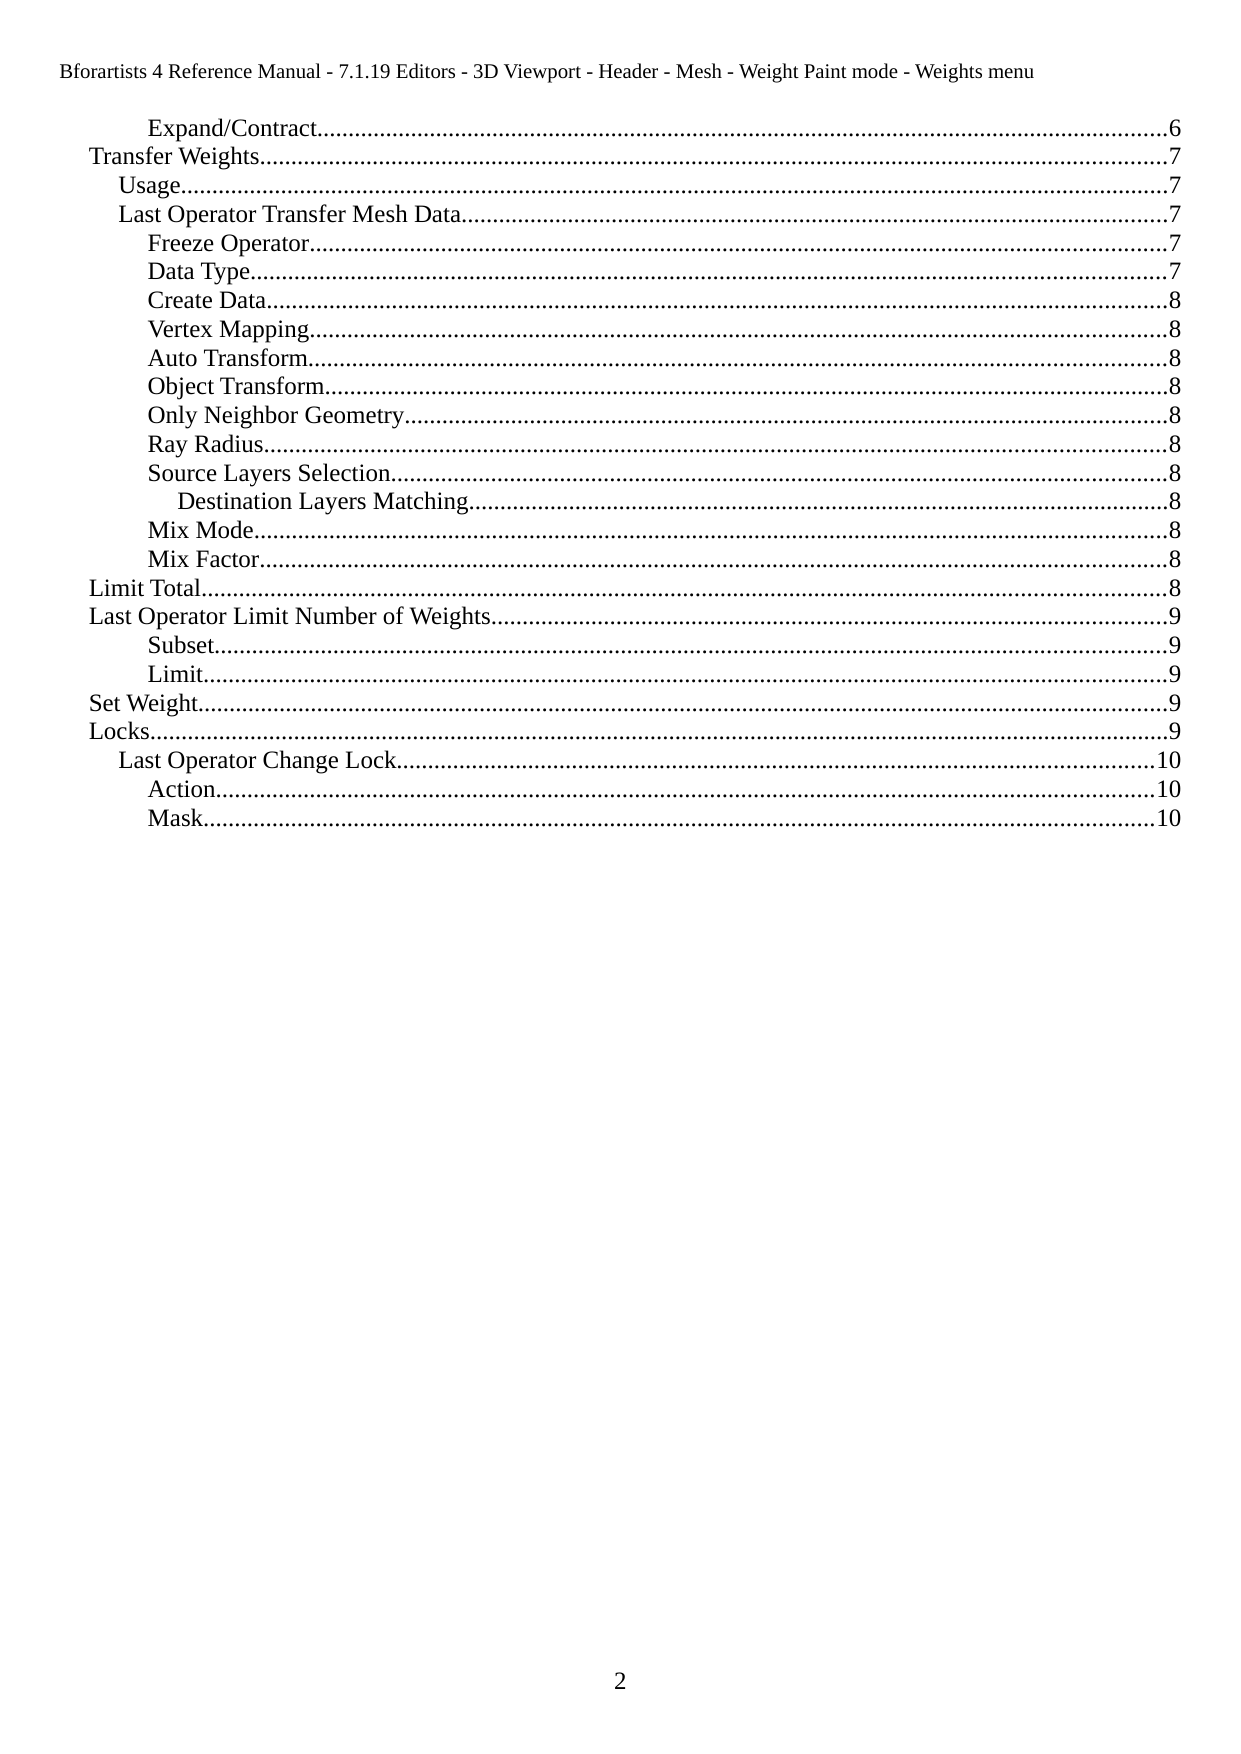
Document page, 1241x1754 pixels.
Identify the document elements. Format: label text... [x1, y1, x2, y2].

text Data Type 7 [147, 256, 1181, 285]
text Mix Factor 8 [147, 544, 1181, 573]
text Auto Transform 8 [147, 343, 1181, 371]
text Create Data 8 [147, 285, 1181, 314]
text Subset 9 [147, 630, 1181, 659]
text Last Operator Transfer Mesh Data 7 [118, 199, 1181, 228]
text Locks 9 [88, 716, 1181, 745]
text Transfer Weights 7 [88, 141, 1181, 170]
text Mix Mode 8 [147, 515, 1181, 544]
text Source Layers Selection 8 [147, 458, 1181, 486]
text Usage 7 [118, 170, 1181, 199]
text Last Operator Limit Number of Weights 9 [88, 601, 1181, 630]
text Action 10 [147, 774, 1181, 803]
text Mask 10 [147, 803, 1181, 831]
text Expand/Contract 6 [147, 113, 1181, 141]
text Freeze Operator 7 [147, 228, 1181, 256]
text Set Weight 9 [88, 688, 1181, 716]
text Only Neighbor Geometry 8 [147, 400, 1181, 429]
text Limit 9 [147, 659, 1181, 688]
text Ray Radius 8 [147, 429, 1181, 458]
text Object Transform 8 [147, 371, 1181, 400]
text Vertex Mapping 8 [147, 314, 1181, 343]
text Limit Total 8 [88, 573, 1181, 601]
text Last Operator Change Lock 10 [118, 745, 1181, 774]
text Destination Layers Matching 8 [177, 486, 1181, 515]
